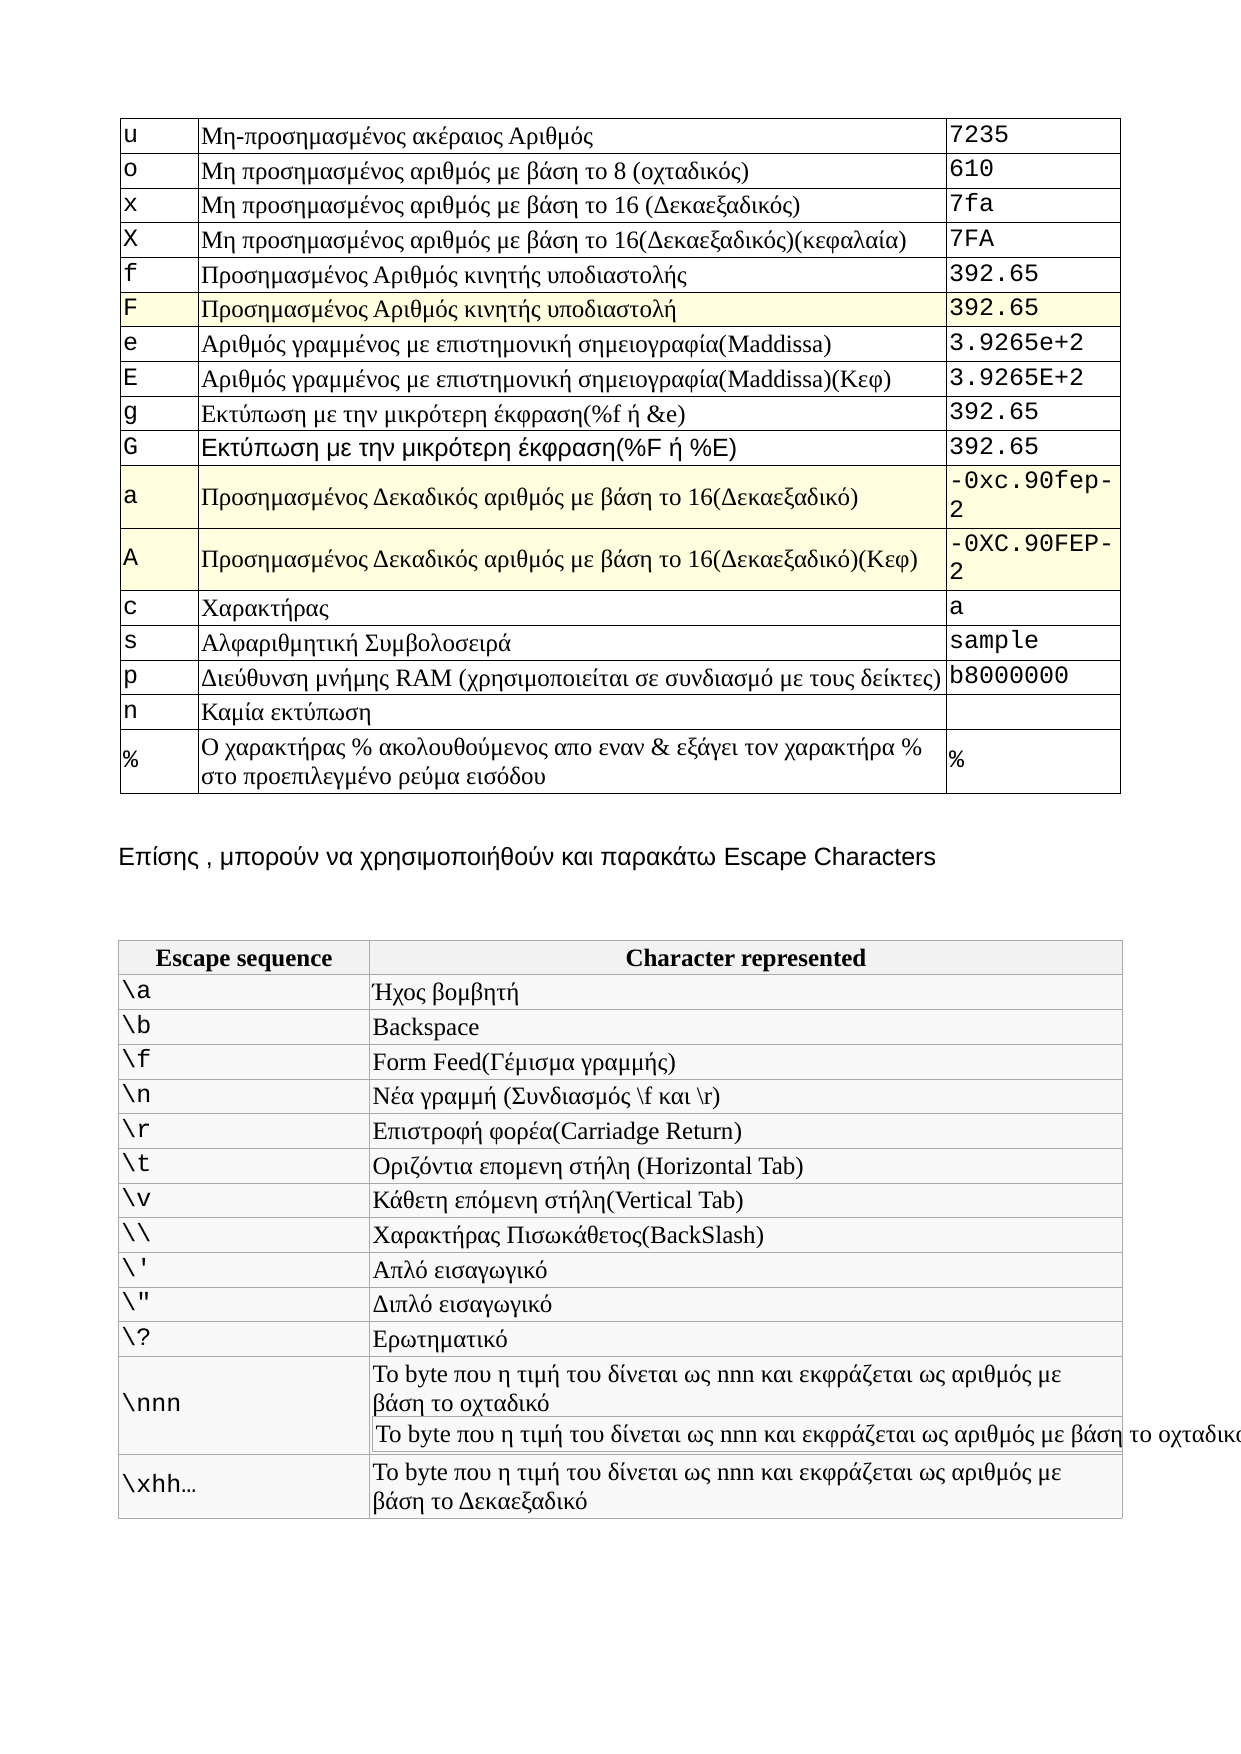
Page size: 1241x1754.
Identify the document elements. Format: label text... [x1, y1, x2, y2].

table_cell \? [119, 1322, 369, 1356]
table_cell F [121, 293, 198, 326]
table_cell Το byte που η τιμή του δίνεται ως nnn και εκφράζεται ως αριθμός με βάση το οχταδικό [370, 1357, 1122, 1454]
table_header Escape sequence [119, 941, 369, 974]
table_cell \n [119, 1080, 369, 1113]
table_cell 392.65 [947, 397, 1120, 430]
table_cell Διεύθυνση μνήμης RAM (χρησιμοποιείται σε συνδιασμό με τους δείκτες) [199, 661, 946, 694]
table_cell Προσημασμένος Δεκαδικός αριθμός με βάση το 16(Δεκαεξαδικό) [199, 466, 946, 528]
table_cell p [121, 661, 198, 694]
table_cell u [121, 119, 198, 153]
table_cell X [121, 223, 198, 257]
table_cell Backspace [370, 1010, 1122, 1044]
table_cell \a [119, 975, 369, 1009]
table_cell \' [119, 1253, 369, 1287]
table_cell 7FA [947, 223, 1120, 257]
table_cell Form Feed(Γέμισμα γραμμής) [370, 1045, 1122, 1078]
table_cell f [121, 258, 198, 292]
table_cell Ερωτηματικό [370, 1322, 1122, 1356]
table_header Το byte που η τιμή του δίνεται ως nnn και εκφράζεται ως αριθμός με βάση το οχταδικό [373, 1417, 1122, 1451]
table_cell Διπλό εισαγωγικό [370, 1288, 1122, 1321]
table_cell \r [119, 1114, 369, 1148]
table_cell c [121, 591, 198, 625]
table_cell \t [119, 1149, 369, 1182]
table_cell % [121, 730, 198, 792]
table_cell [947, 695, 1120, 729]
table_cell Αλφαριθμητική Συμβολοσειρά [199, 626, 946, 659]
table_cell Μη προσημασμένος αριθμός με βάση το 16(Δεκαεξαδικός)(κεφαλαία) [199, 223, 946, 257]
table_cell \" [119, 1288, 369, 1321]
table_cell Κάθετη επόμενη στήλη(Vertical Tab) [370, 1184, 1122, 1217]
table_cell g [121, 397, 198, 430]
table_cell o [121, 154, 198, 187]
table_cell Προσημασμένος Δεκαδικός αριθμός με βάση το 16(Δεκαεξαδικό)(Κεφ) [199, 529, 946, 590]
table_cell G [121, 431, 198, 465]
table_cell Ο χαρακτήρας % ακολουθούμενος απο εναν & εξάγει τον χαρακτήρα % στο προεπιλεγμένο ρεύμα εισόδου [199, 730, 946, 792]
table_cell 392.65 [947, 258, 1120, 292]
table_cell 3.9265e+2 [947, 327, 1120, 361]
table_cell 7235 [947, 119, 1120, 153]
text Επίσης , μπορούν να χρησιμοποιήθούν και παρακάτω Escape Characters [118, 842, 1122, 870]
table_cell Εκτύπωση με την μικρότερη έκφραση(%F ή %E) [199, 431, 946, 465]
table_cell s [121, 626, 198, 659]
table_cell % [947, 730, 1120, 792]
table_cell a [121, 466, 198, 528]
table_cell Χαρακτήρας [199, 591, 946, 625]
table_cell Μη προσημασμένος αριθμός με βάση το 8 (οχταδικός) [199, 154, 946, 187]
table_cell \f [119, 1045, 369, 1078]
table_cell 392.65 [947, 431, 1120, 465]
table_cell Χαρακτήρας Πισωκάθετος(BackSlash) [370, 1218, 1122, 1252]
table_cell Απλό εισαγωγικό [370, 1253, 1122, 1287]
table_cell 3.9265E+2 [947, 362, 1120, 396]
table_cell 610 [947, 154, 1120, 187]
table_cell 392.65 [947, 293, 1120, 326]
table_cell Προσημασμένος Αριθμός κινητής υποδιαστολής [199, 258, 946, 292]
table_cell Αριθμός γραμμένος με επιστημονική σημειογραφία(Maddissa)(Κεφ) [199, 362, 946, 396]
table_cell 7fa [947, 189, 1120, 222]
table_cell Επιστροφή φορέα(Carriadge Return) [370, 1114, 1122, 1148]
table_cell Αριθμός γραμμένος με επιστημονική σημειογραφία(Maddissa) [199, 327, 946, 361]
table_cell -0XC.90FEP-2 [947, 529, 1120, 590]
table_header Character represented [370, 941, 1122, 974]
table_cell \nnn [119, 1357, 369, 1454]
table_cell Νέα γραμμή (Συνδιασμός \f και \r) [370, 1080, 1122, 1113]
table_cell Καμία εκτύπωση [199, 695, 946, 729]
table_cell Προσημασμένος Αριθμός κινητής υποδιαστολή [199, 293, 946, 326]
table_cell n [121, 695, 198, 729]
table_cell Το byte που η τιμή του δίνεται ως nnn και εκφράζεται ως αριθμός με βάση το Δεκαεξαδικό [370, 1455, 1122, 1518]
table_cell A [121, 529, 198, 590]
table_cell x [121, 189, 198, 222]
table_cell b8000000 [947, 661, 1120, 694]
table_cell a [947, 591, 1120, 625]
table_cell \xhh… [119, 1455, 369, 1518]
table_cell sample [947, 626, 1120, 659]
table_cell Οριζόντια επομενη στήλη (Horizontal Tab) [370, 1149, 1122, 1182]
table_cell \v [119, 1184, 369, 1217]
table_cell e [121, 327, 198, 361]
table_cell Μη προσημασμένος αριθμός με βάση το 16 (Δεκαεξαδικός) [199, 189, 946, 222]
table_cell Εκτύπωση με την μικρότερη έκφραση(%f ή &e) [199, 397, 946, 430]
table_cell \\ [119, 1218, 369, 1252]
table_cell -0xc.90fep-2 [947, 466, 1120, 528]
table_cell \b [119, 1010, 369, 1044]
table_cell E [121, 362, 198, 396]
table_cell Μη-προσημασμένος ακέραιος Αριθμός [199, 119, 946, 153]
table_cell Ήχος βομβητή [370, 975, 1122, 1009]
